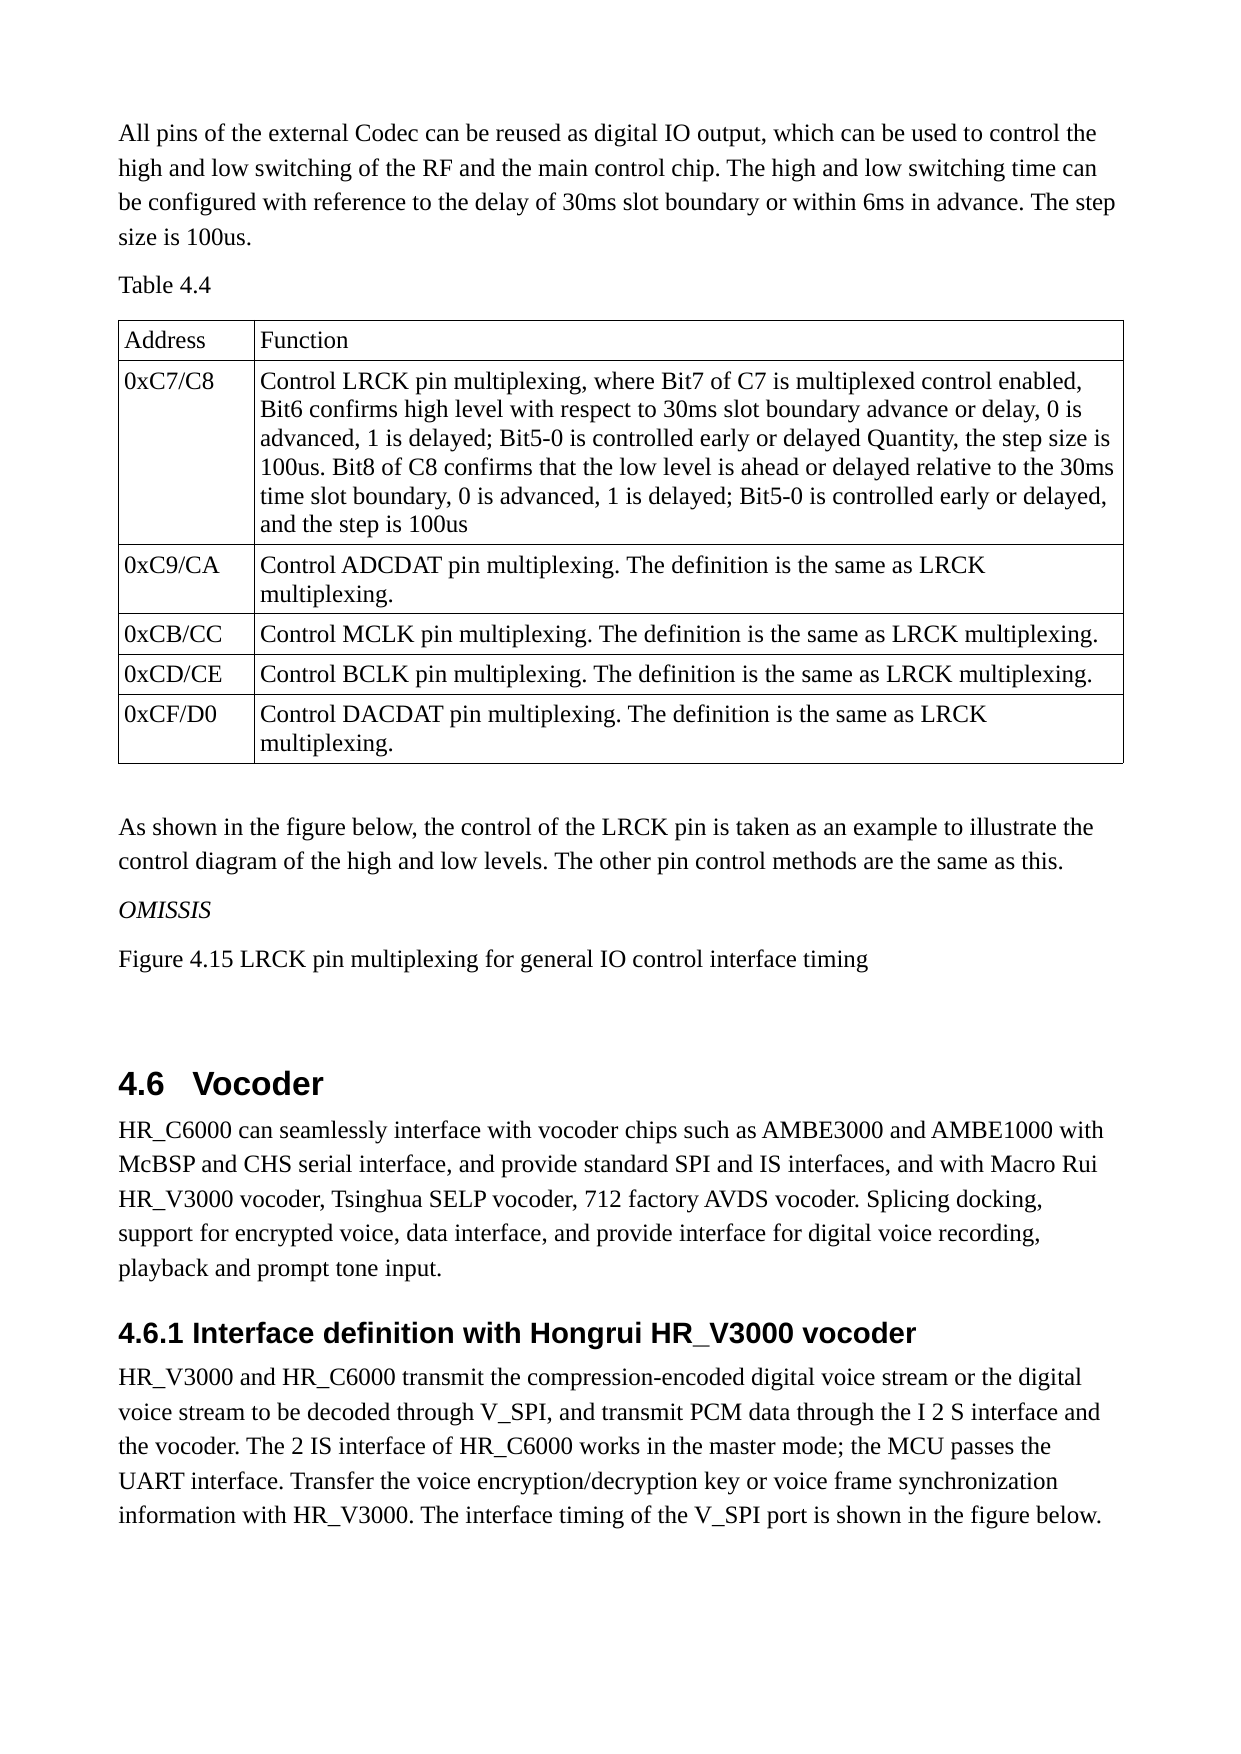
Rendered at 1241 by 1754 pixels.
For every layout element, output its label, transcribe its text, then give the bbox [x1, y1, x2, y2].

table_header Function [255, 321, 1123, 360]
table_cell 0xC9/CA [119, 545, 254, 613]
text HR_V3000 and HR_C6000 transmit the compression-encoded digital voice stream or the digital voice stream to be decoded through V_SPI, and transmit PCM data through the I 2 S interface and the vocoder. The 2 IS interface of HR_C6000 works in the master mode; the MCU passes the UART interface. Transfer the voice encryption/decryption key or voice frame synchronization information with HR_V3000. The interface timing of the V_SPI port is shown in the figure below. [118, 1362, 1122, 1529]
table_header Address [119, 321, 254, 360]
subtitle Interface definition with Hongrui HR_V3000 vocoder [118, 1316, 1122, 1350]
table_cell 0xCF/D0 [119, 695, 254, 763]
table_cell Control DACDAT pin multiplexing. The definition is the same as LRCK multiplexing. [255, 695, 1123, 763]
table_cell Control BCLK pin multiplexing. The definition is the same as LRCK multiplexing. [255, 655, 1123, 694]
text All pins of the external Codec can be reused as digital IO output, which can be used to control the high and low switching of the RF and the main control chip. The high and low switching time can be configured with reference to the delay of 30ms slot boundary or within 6ms in advance. The step size is 100us. [118, 118, 1122, 250]
text OMISSIS [118, 896, 1122, 924]
subtitle Vocoder [118, 1063, 1122, 1102]
text Table 4.4 [118, 271, 1122, 299]
table_cell Control ADCDAT pin multiplexing. The definition is the same as LRCK multiplexing. [255, 545, 1123, 613]
table_cell 0xC7/C8 [119, 361, 254, 544]
table_cell 0xCD/CE [119, 655, 254, 694]
text HR_C6000 can seamlessly interface with vocoder chips such as AMBE3000 and AMBE1000 with McBSP and CHS serial interface, and provide standard SPI and IS interfaces, and with Macro Rui HR_V3000 vocoder, Tsinghua SELP vocoder, 712 factory AVDS vocoder. Splicing docking, support for encrypted voice, data interface, and provide interface for digital voice recording, playback and prompt tone input. [118, 1115, 1122, 1281]
text Figure 4.15 LRCK pin multiplexing for general IO control interface timing [118, 944, 1122, 973]
table_cell Control MCLK pin multiplexing. The definition is the same as LRCK multiplexing. [255, 614, 1123, 653]
table_cell 0xCB/CC [119, 614, 254, 653]
text As shown in the figure below, the control of the LRCK pin is taken as an example to illustrate the control diagram of the high and low levels. The other pin control methods are the same as this. [118, 812, 1122, 875]
table_cell Control LRCK pin multiplexing, where Bit7 of C7 is multiplexed control enabled, Bit6 confirms high level with respect to 30ms slot boundary advance or delay, 0 is advanced, 1 is delayed; Bit5-0 is controlled early or delayed Quantity, the step size is 100us. Bit8 of C8 confirms that the low level is ahead or delayed relative to the 30ms time slot boundary, 0 is advanced, 1 is delayed; Bit5-0 is controlled early or delayed, and the step is 100us [255, 361, 1123, 544]
